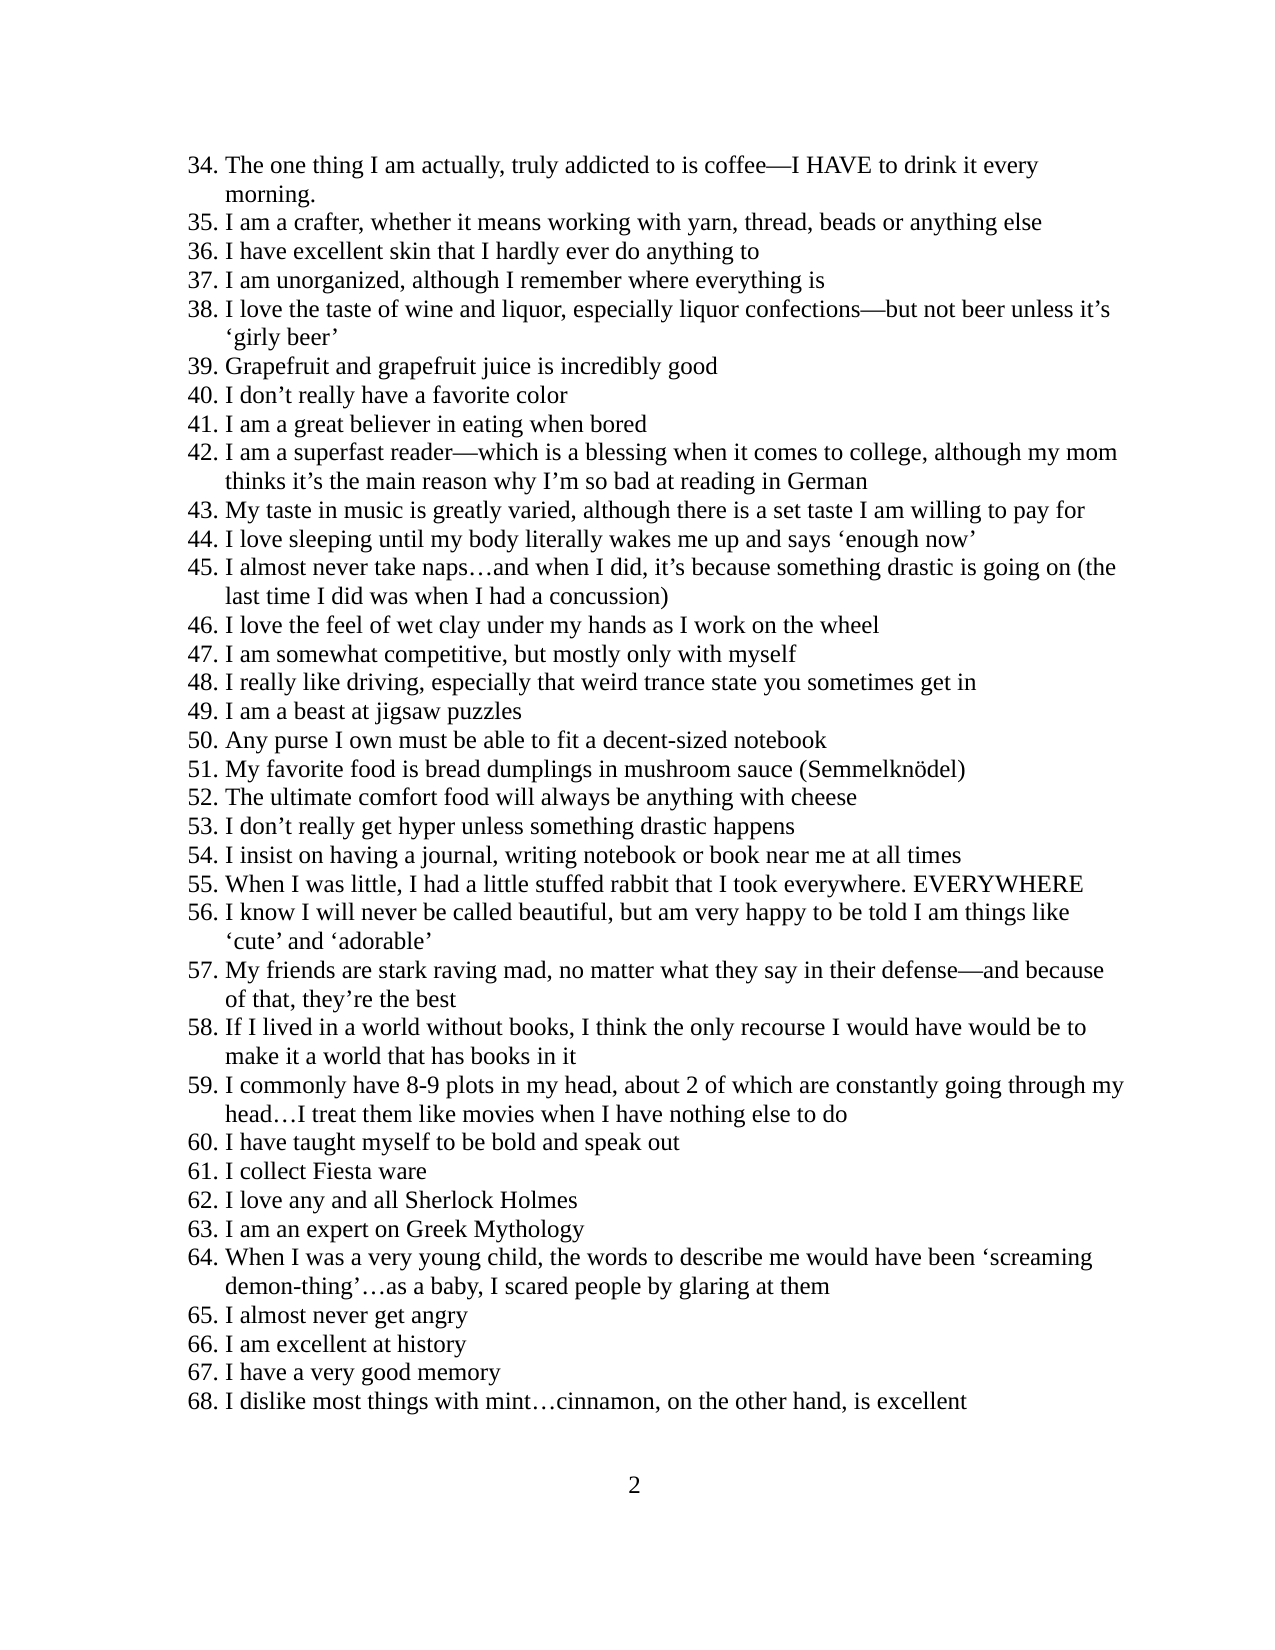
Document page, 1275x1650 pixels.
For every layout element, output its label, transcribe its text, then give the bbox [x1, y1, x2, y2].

list I am unorganized, although I remember where everything is [187, 265, 1125, 294]
list I am a great believer in eating when bored [187, 409, 1125, 437]
list I commonly have 8-9 plots in my head, about 2 of which are constantly going through my head…I treat them like movies when I have nothing else to do [187, 1070, 1125, 1127]
list I almost never take naps…and when I did, it’s because something drastic is going on (the last time I did was when I had a concussion) [187, 552, 1125, 610]
list I love the feel of wet clay under my hands as I work on the wheel [187, 610, 1125, 639]
list I really like driving, especially that weird trance state you sometimes get in [187, 667, 1125, 696]
list I have a very good memory [187, 1357, 1125, 1386]
list I am an expert on Greek Mythology [187, 1214, 1125, 1242]
list I have excellent skin that I hardly ever do anything to [187, 236, 1125, 265]
list I dislike most things with mint…cinnamon, on the other hand, is excellent [187, 1386, 1125, 1415]
list I am excellent at history [187, 1329, 1125, 1357]
list My favorite food is bread dumplings in mushroom sauce (Semmelknödel) [187, 754, 1125, 782]
list I love sleeping until my body literally wakes me up and says ‘enough now’ [187, 524, 1125, 552]
list Any purse I own must be able to fit a decent-sized notebook [187, 725, 1125, 754]
list I am a superfast reader—which is a blessing when it comes to college, although my mom thinks it’s the main reason why I’m so bad at reading in German [187, 437, 1125, 495]
list I don’t really get hyper unless something drastic happens [187, 811, 1125, 840]
list Grapefruit and grapefruit juice is incredibly good [187, 351, 1125, 380]
list My friends are stark raving mad, no matter what they say in their defense—and because of that, they’re the best [187, 955, 1125, 1012]
list The ultimate comfort food will always be anything with cheese [187, 782, 1125, 811]
list I am somewhat competitive, but mostly only with myself [187, 639, 1125, 667]
list The one thing I am actually, truly addicted to is coffee—I HAVE to drink it every morning. [187, 150, 1125, 207]
list My taste in music is greatly varied, although there is a set taste I am willing to pay for [187, 495, 1125, 524]
list I have taught myself to be bold and speak out [187, 1127, 1125, 1156]
list When I was a very young child, the words to describe me would have been ‘screaming demon-thing’…as a baby, I scared people by glaring at them [187, 1242, 1125, 1300]
list I don’t really have a favorite color [187, 380, 1125, 409]
list I know I will never be called beautiful, but am very happy to be told I am things like ‘cute’ and ‘adorable’ [187, 897, 1125, 955]
list If I lived in a world without books, I think the only recourse I would have would be to make it a world that has books in it [187, 1012, 1125, 1070]
list I love the taste of wine and liquor, especially liquor confections—but not beer unless it’s ‘girly beer’ [187, 294, 1125, 351]
list When I was little, I had a little stuffed rabbit that I took everywhere. EVERYWHERE [187, 869, 1125, 897]
list I almost never get angry [187, 1300, 1125, 1329]
list I am a beast at jigsaw puzzles [187, 696, 1125, 725]
list I am a crafter, whether it means working with yarn, thread, beads or anything else [187, 207, 1125, 236]
list I love any and all Sherlock Holmes [187, 1185, 1125, 1214]
list I insist on having a journal, writing notebook or book near me at all times [187, 840, 1125, 869]
list I collect Fiesta ware [187, 1156, 1125, 1185]
